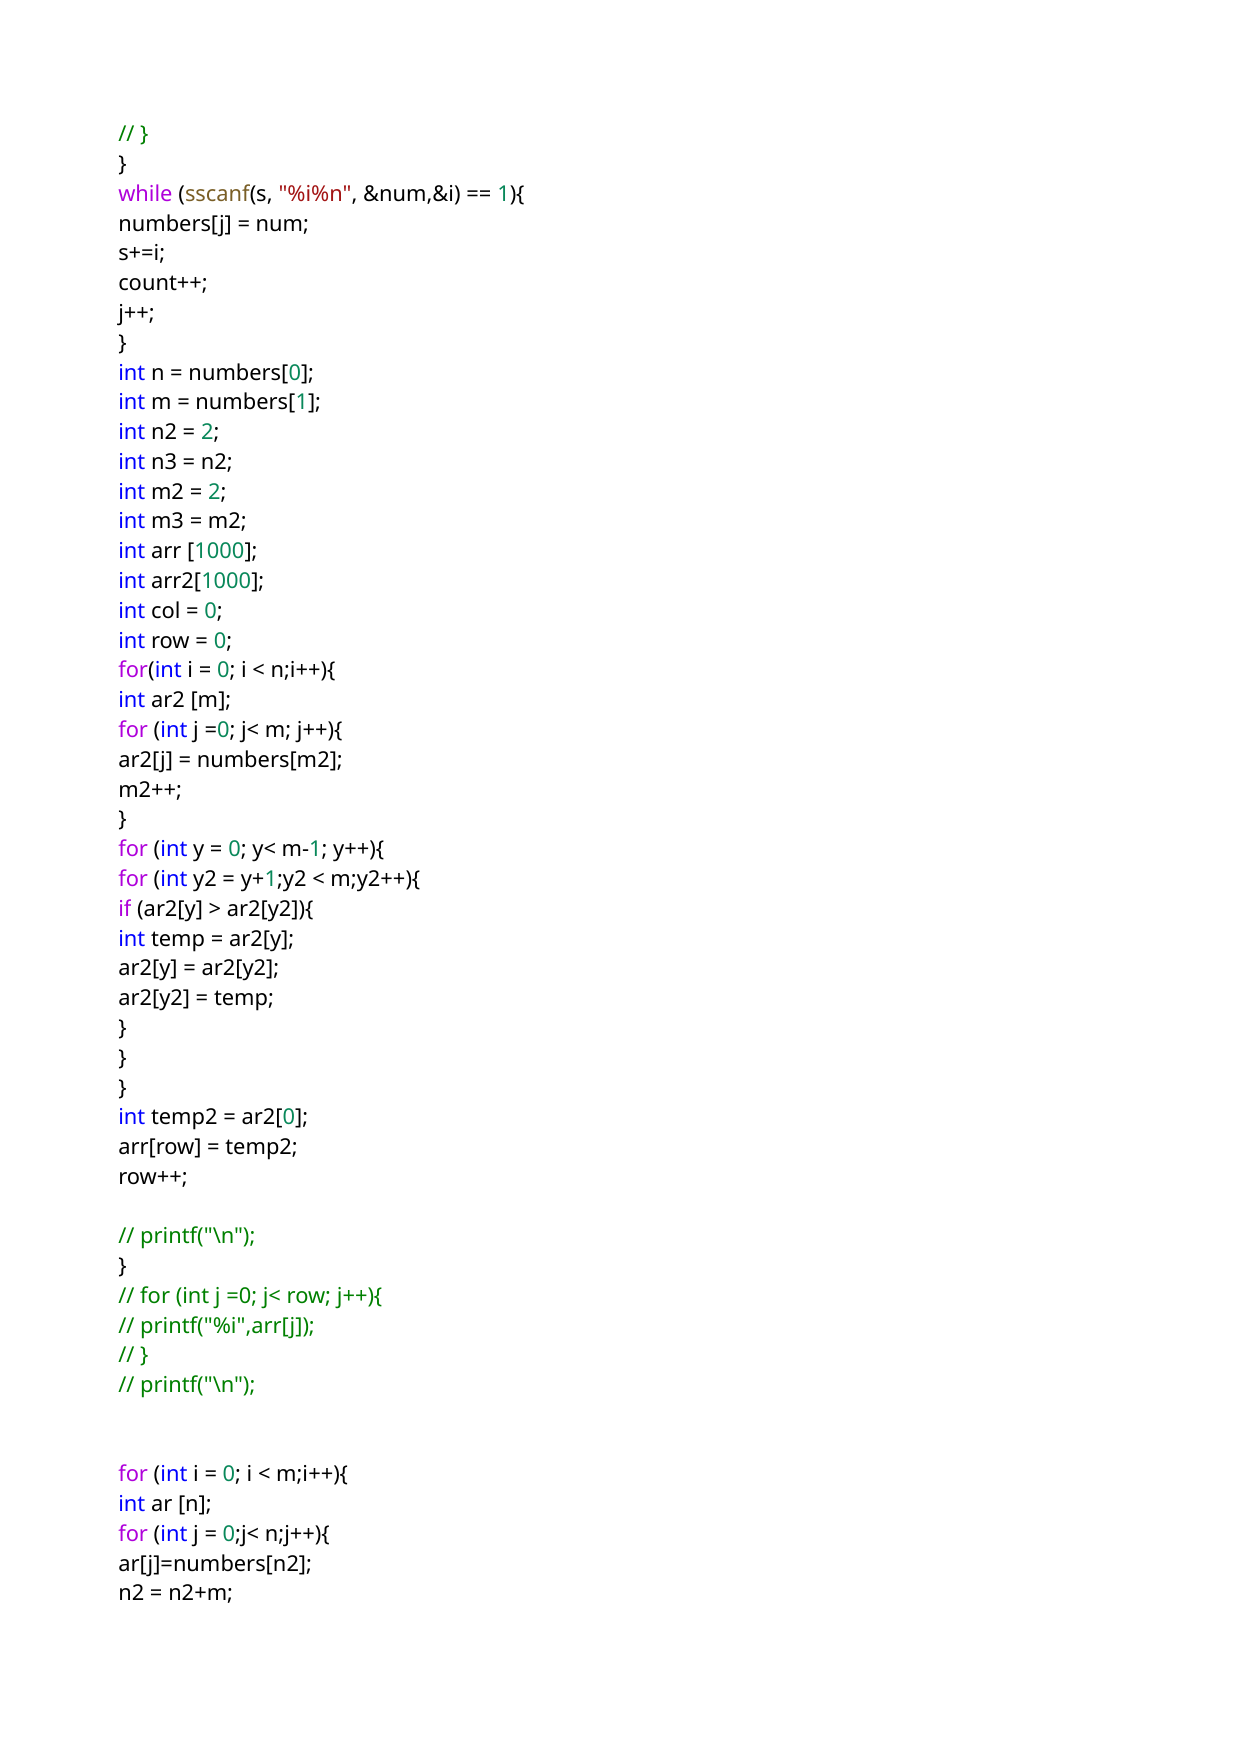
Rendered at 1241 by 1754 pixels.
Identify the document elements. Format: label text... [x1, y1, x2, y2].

text int n3 = n2; [118, 446, 1122, 476]
text for (int y = 0; y< m-1; y++){ [118, 833, 1122, 863]
text ar2[y2] = temp; [118, 982, 1122, 1012]
text int arr [1000]; [118, 535, 1122, 565]
text for (int i = 0; i < m;i++){ [118, 1458, 1122, 1488]
text // } [118, 118, 1122, 148]
text arr[row] = temp2; [118, 1131, 1122, 1161]
text } [118, 1071, 1122, 1101]
text int temp2 = ar2[0]; [118, 1101, 1122, 1131]
text int temp = ar2[y]; [118, 922, 1122, 952]
text int row = 0; [118, 624, 1122, 654]
text int ar [n]; [118, 1488, 1122, 1518]
text int ar2 [m]; [118, 684, 1122, 714]
text } [118, 1250, 1122, 1280]
text m2++; [118, 773, 1122, 803]
text int m2 = 2; [118, 476, 1122, 505]
text for (int j = 0;j< n;j++){ [118, 1518, 1122, 1548]
text numbers[j] = num; [118, 207, 1122, 237]
text // } [118, 1339, 1122, 1369]
text } [118, 803, 1122, 833]
text s+=i; [118, 237, 1122, 267]
text // for (int j =0; j< row; j++){ [118, 1280, 1122, 1310]
text int col = 0; [118, 595, 1122, 624]
text int m3 = m2; [118, 505, 1122, 535]
text } [118, 1012, 1122, 1042]
text ar2[y] = ar2[y2]; [118, 952, 1122, 982]
text for (int y2 = y+1;y2 < m;y2++){ [118, 863, 1122, 893]
text n2 = n2+m; [118, 1577, 1122, 1607]
text row++; [118, 1161, 1122, 1191]
text // printf("%i",arr[j]); [118, 1310, 1122, 1339]
text int n = numbers[0]; [118, 356, 1122, 386]
text while (sscanf(s, "%i%n", &num,&i) == 1){ [118, 178, 1122, 207]
text if (ar2[y] > ar2[y2]){ [118, 893, 1122, 922]
text int m = numbers[1]; [118, 386, 1122, 416]
text int n2 = 2; [118, 416, 1122, 446]
text ar[j]=numbers[n2]; [118, 1548, 1122, 1577]
text } [118, 1042, 1122, 1071]
text int arr2[1000]; [118, 565, 1122, 595]
text j++; [118, 297, 1122, 327]
text // printf("\n"); [118, 1220, 1122, 1250]
text for (int j =0; j< m; j++){ [118, 714, 1122, 744]
text ar2[j] = numbers[m2]; [118, 744, 1122, 773]
text for(int i = 0; i < n;i++){ [118, 654, 1122, 684]
text } [118, 327, 1122, 356]
text // printf("\n"); [118, 1369, 1122, 1399]
text count++; [118, 267, 1122, 297]
text } [118, 148, 1122, 178]
